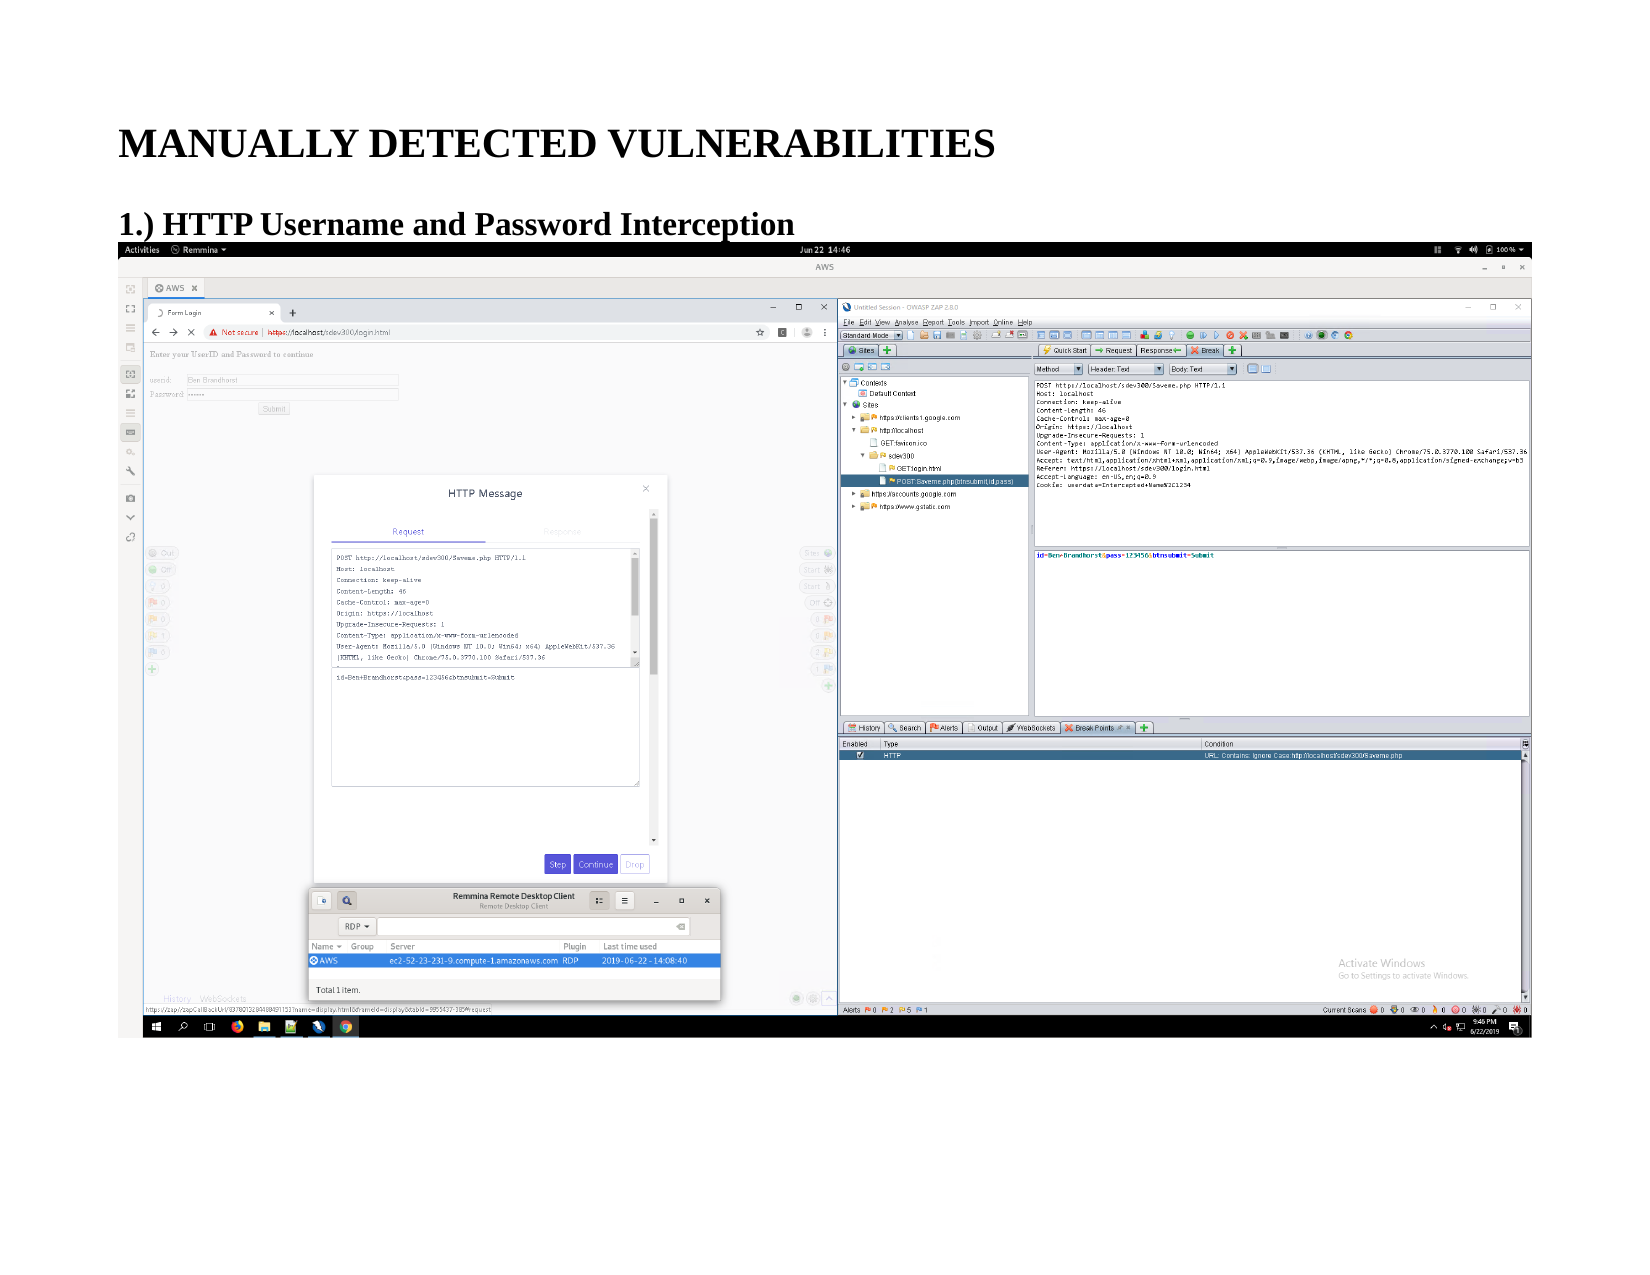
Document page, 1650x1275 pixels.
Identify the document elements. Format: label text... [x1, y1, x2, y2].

picture [118, 242, 1532, 1038]
text MANUALLY DETECTED VULNERABILITIES 1.) HTTP Username and Password Interception [118, 118, 1532, 242]
